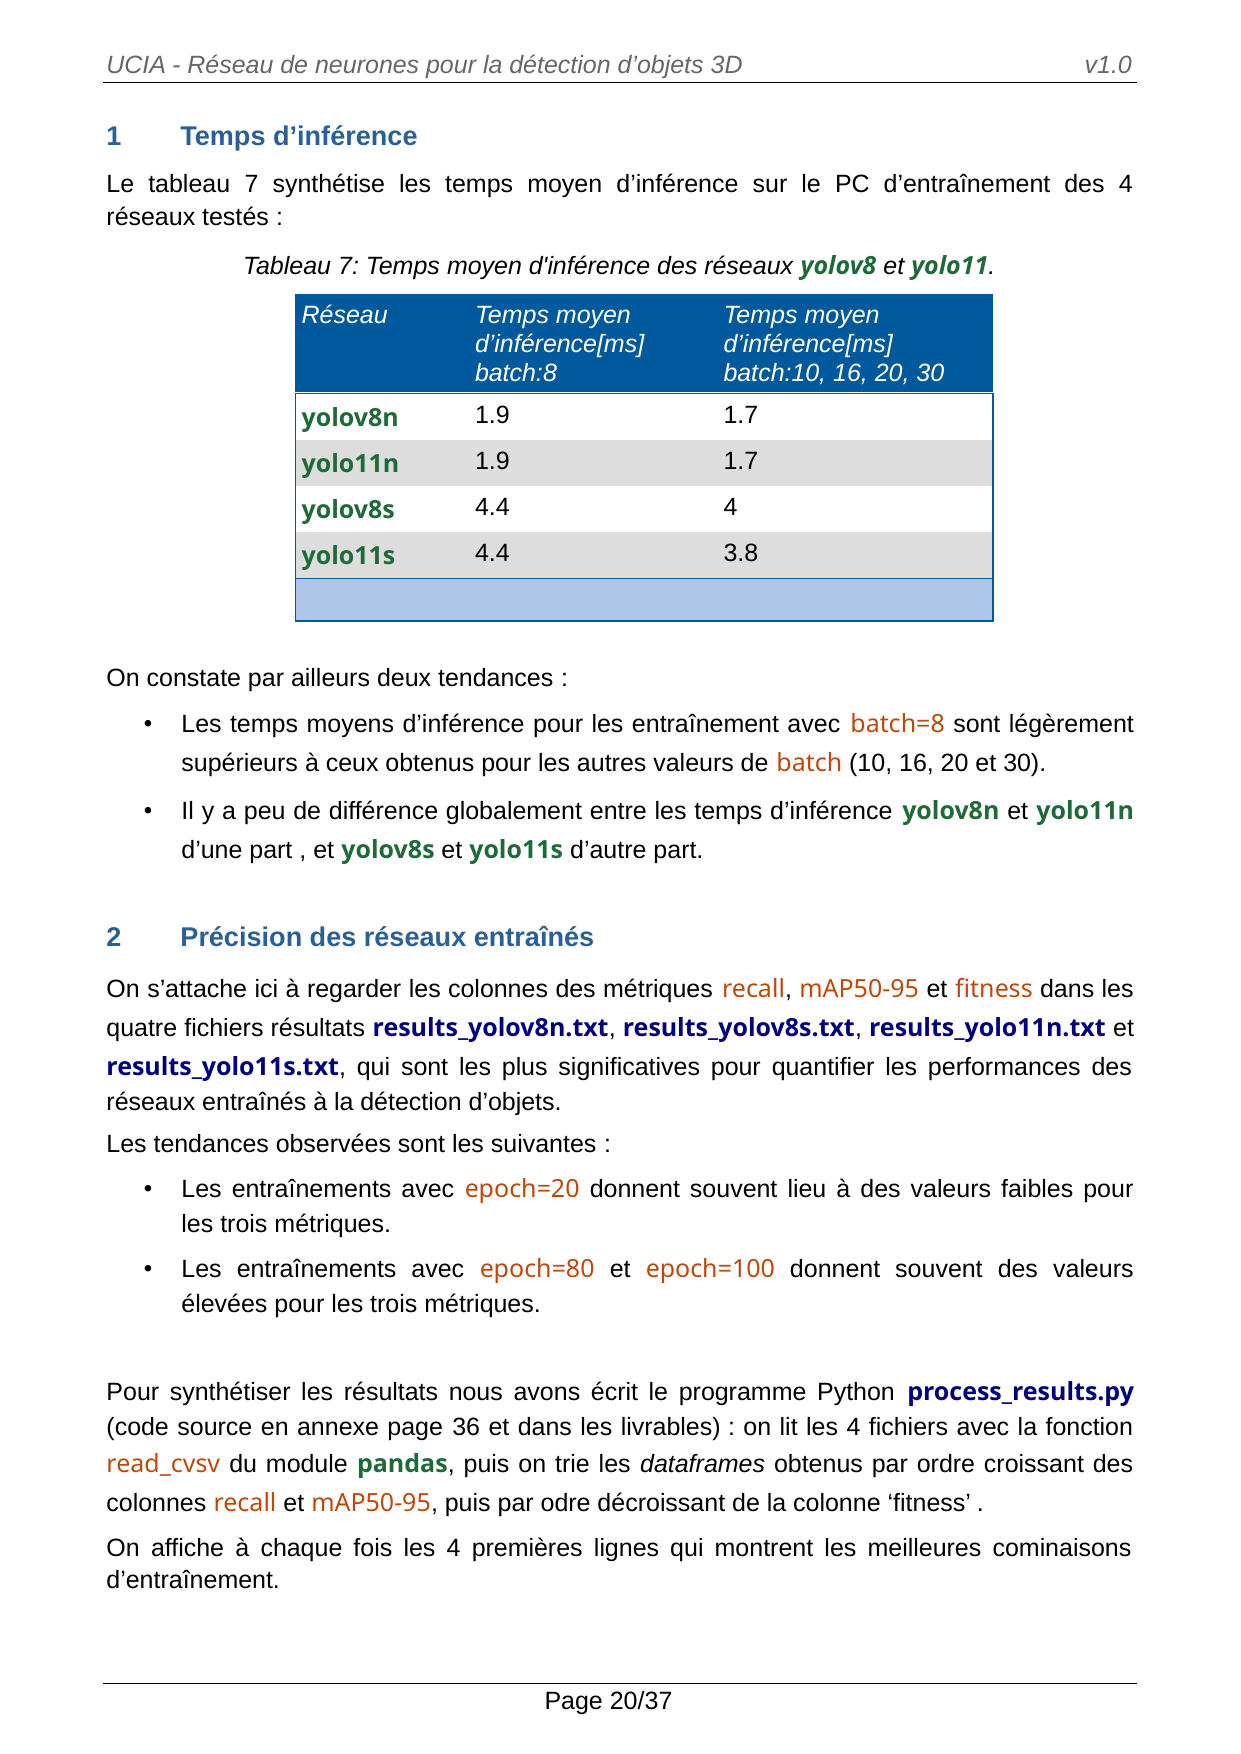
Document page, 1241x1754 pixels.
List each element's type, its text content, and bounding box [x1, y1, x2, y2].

table_cell 1.7 [717, 440, 992, 486]
text On s’attache ici à regarder les colonnes des métriques recall, mAP50-95 et fitness dans les quatre fichiers résultats results_yolov8n.txt, results_yolov8s.txt, results_yolo11n.txt et results_yolo11s.txt, qui sont les plus significatives pour quantifier les performances des réseaux entraînés à la détection d’objets. [106, 970, 1134, 1116]
table_cell [296, 579, 469, 620]
table_header Temps moyen d’inférence[ms] batch:8 [469, 294, 717, 392]
table_cell yolov8n [296, 394, 469, 440]
text Pour synthétiser les résultats nous avons écrit le programme Python process_results.py (code source en annexe page 34 et dans les livrables) : on lit les 4 fichiers avec la fonction read_cvsv du module pandas, puis on trie les dataframes obtenus par ordre croissant des colonnes recall et mAP50-95, puis par odre décroissant de la colonne ‘fitness’ . [106, 1373, 1134, 1518]
table_cell 4.4 [469, 532, 717, 578]
table_cell [717, 579, 992, 620]
text Tableau 7: Temps moyen d'inférence des réseaux yolov8 et yolo11. [106, 248, 1134, 282]
list Les entraînements avec epoch=80 et epoch=100 donnent souvent des valeurs élevées pour les trois métriques. [144, 1251, 1134, 1318]
table_header Temps moyen d’inférence[ms] batch:10, 16, 20, 30 [717, 294, 993, 392]
list Il y a peu de différence globalement entre les temps d’inférence yolov8n et yolo11n d’une part , et yolov8s et yolo11s d’autre part. [144, 792, 1134, 866]
text On constate par ailleurs deux tendances : [106, 663, 1134, 692]
table_cell 1.9 [469, 394, 717, 440]
table_cell 1.9 [469, 440, 717, 486]
subtitle Temps d’inférence [106, 120, 1134, 151]
table_header Réseau [295, 294, 469, 392]
table_cell 4 [717, 486, 992, 532]
table_cell yolo11n [296, 440, 469, 486]
list Les entraînements avec epoch=20 donnent souvent lieu à des valeurs faibles pour les trois métriques. [144, 1171, 1134, 1238]
table_cell 3.8 [717, 532, 992, 578]
subtitle Précision des réseaux entraînés [106, 921, 1134, 953]
text Le tableau 7 synthétise les temps moyen d’inférence sur le PC d’entraînement des 4 réseaux testés : [106, 169, 1134, 231]
table_cell 1.7 [717, 394, 992, 440]
list Les temps moyens d’inférence pour les entraînement avec batch=8 sont légèrement supérieurs à ceux obtenus pour les autres valeurs de batch (10, 16, 20 et 30). [144, 705, 1134, 778]
table_cell yolov8s [296, 486, 469, 532]
table_cell 4.4 [469, 486, 717, 532]
table_cell yolo11s [296, 532, 469, 578]
text On affiche à chaque fois les 4 premières lignes qui montrent les meilleures cominaisons d’entraînement. [106, 1532, 1134, 1594]
table_cell [469, 579, 717, 620]
text Les tendances observées sont les suivantes : [106, 1129, 1134, 1158]
